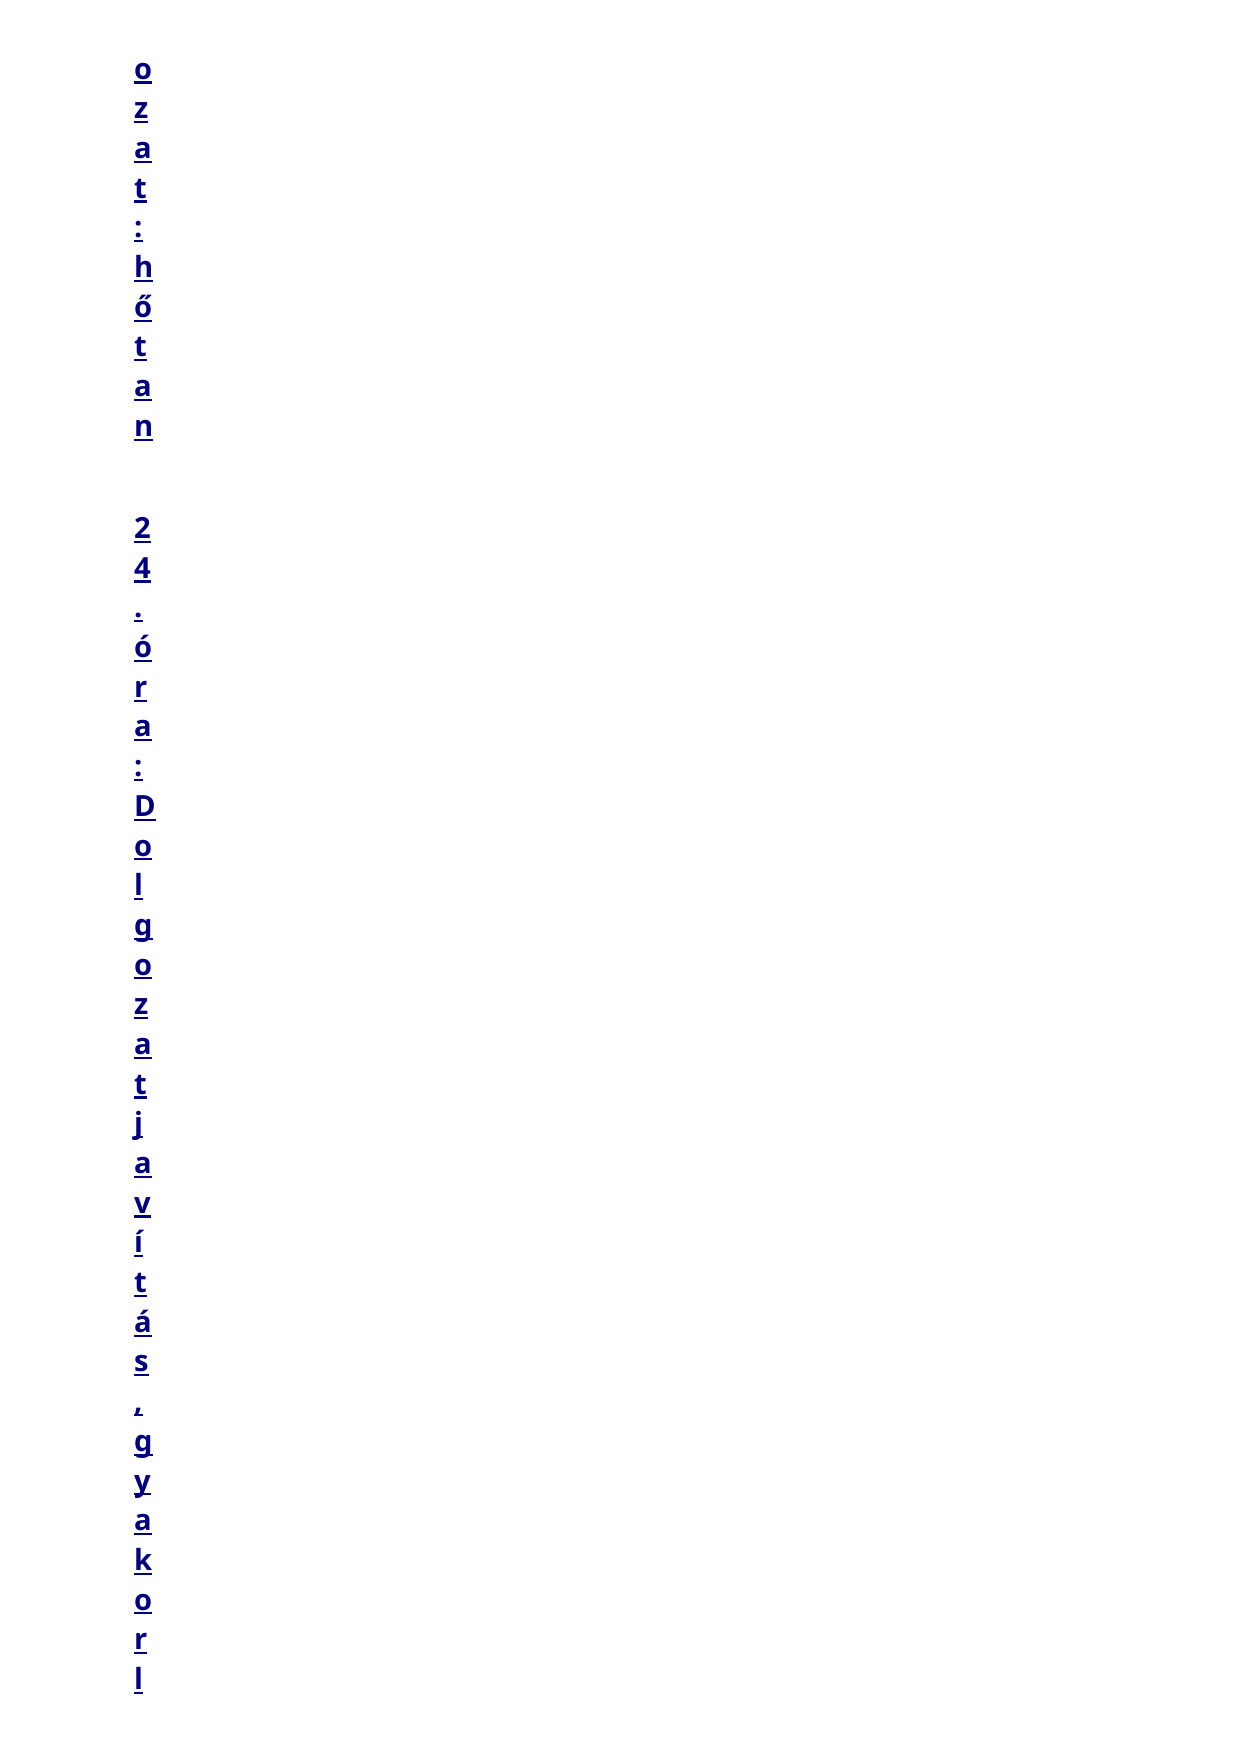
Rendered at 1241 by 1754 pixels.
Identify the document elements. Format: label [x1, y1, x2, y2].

table_header [118, 45, 131, 1701]
